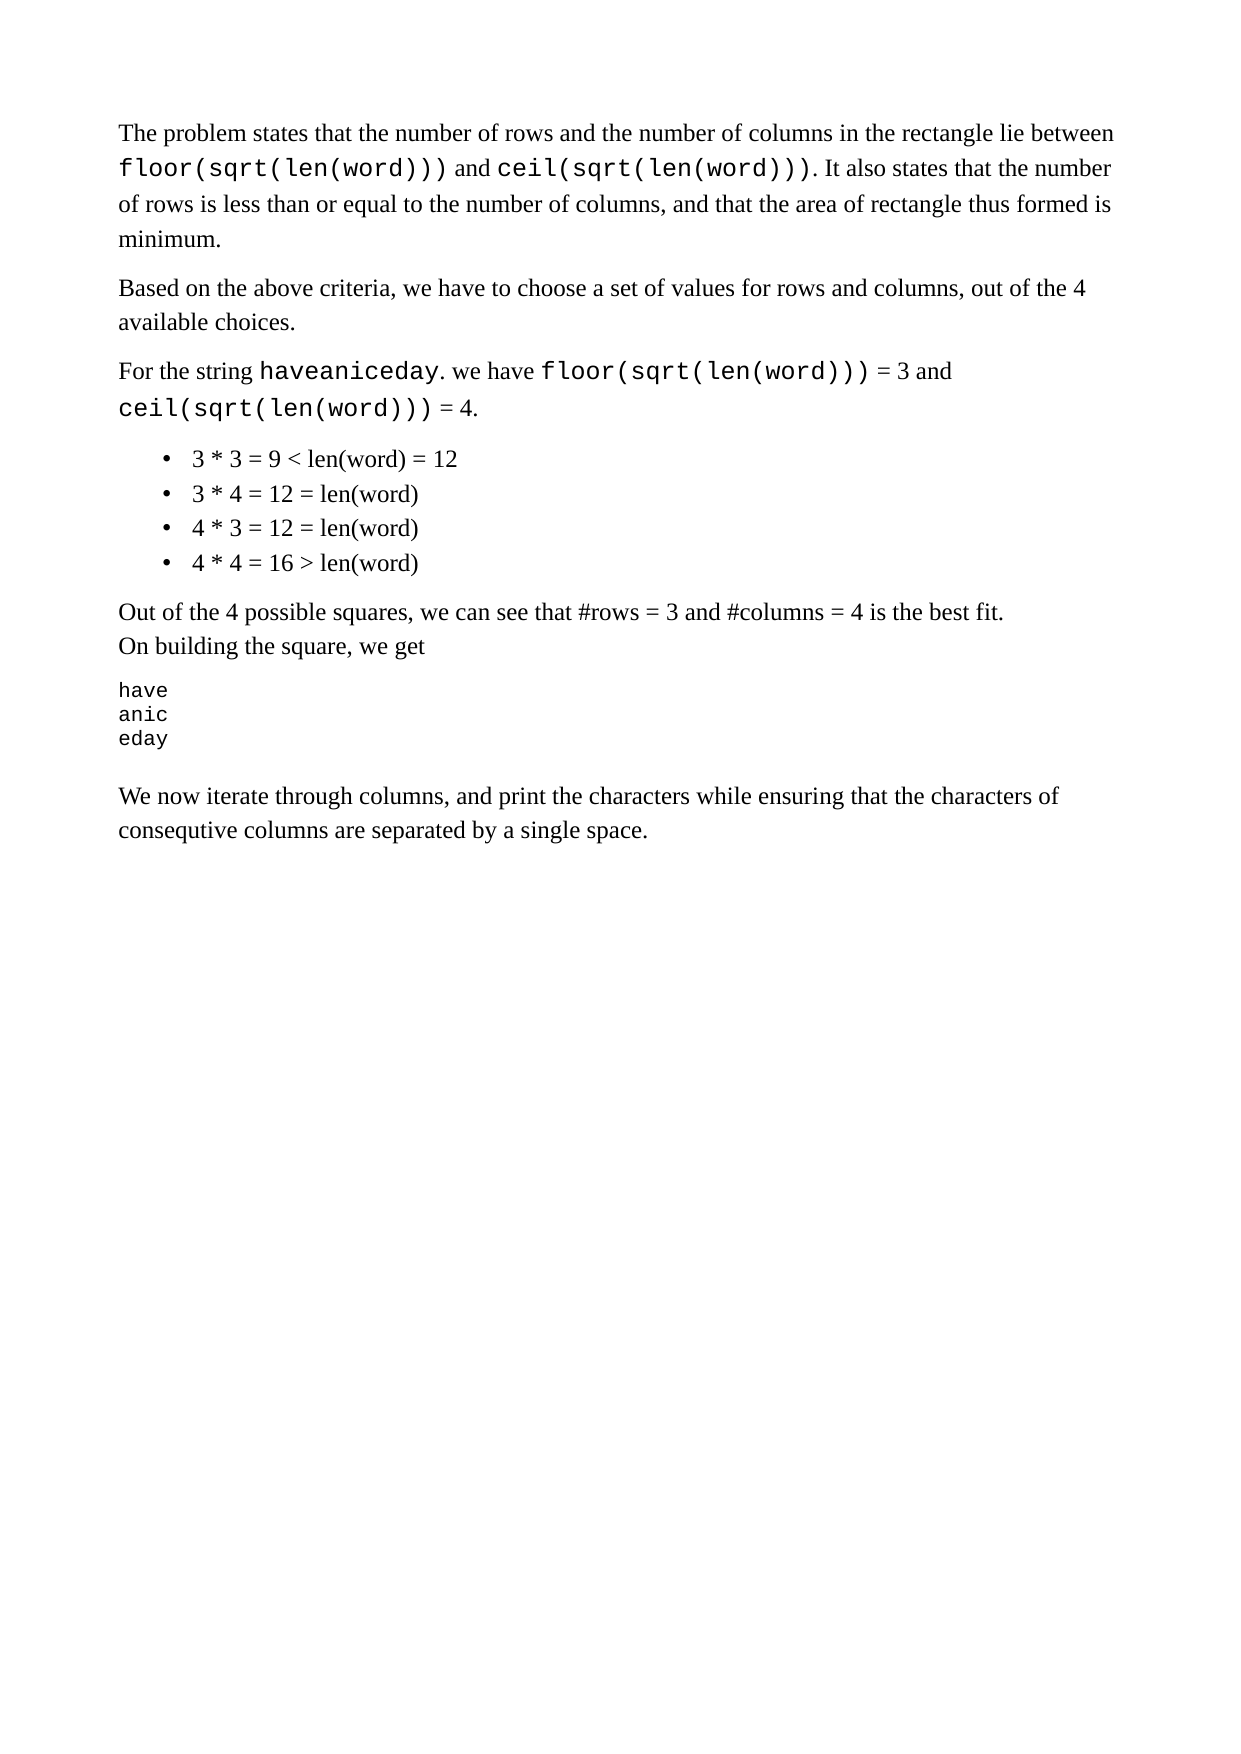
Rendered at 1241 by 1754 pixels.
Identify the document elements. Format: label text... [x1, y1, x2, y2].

list 4 * 3 = 12 = len(word) [162, 513, 1122, 542]
text anic [118, 704, 1122, 728]
text We now iterate through columns, and print the characters while ensuring that the characters of consequtive columns are separated by a single space. [118, 781, 1122, 844]
list 3 * 3 = 9 < len(word) = 12 [162, 444, 1122, 473]
list 3 * 4 = 12 = len(word) [162, 479, 1122, 508]
text For the string haveaniceday. we have floor(sqrt(len(word))) = 3 and ceil(sqrt(len(word))) = 4. [118, 356, 1122, 424]
text The problem states that the number of rows and the number of columns in the rectangle lie between floor(sqrt(len(word))) and ceil(sqrt(len(word))). It also states that the number of rows is less than or equal to the number of columns, and that the area of rectangle thus formed is minimum. [118, 118, 1122, 252]
text Out of the 4 possible squares, we can see that #rows = 3 and #columns = 4 is the best fit. On building the square, we get [118, 597, 1122, 660]
text Based on the above criteria, we have to choose a set of values for rows and columns, out of the 4 available choices. [118, 273, 1122, 336]
text eday [118, 728, 1122, 751]
list 4 * 4 = 16 > len(word) [162, 548, 1122, 577]
text have [118, 680, 1122, 704]
